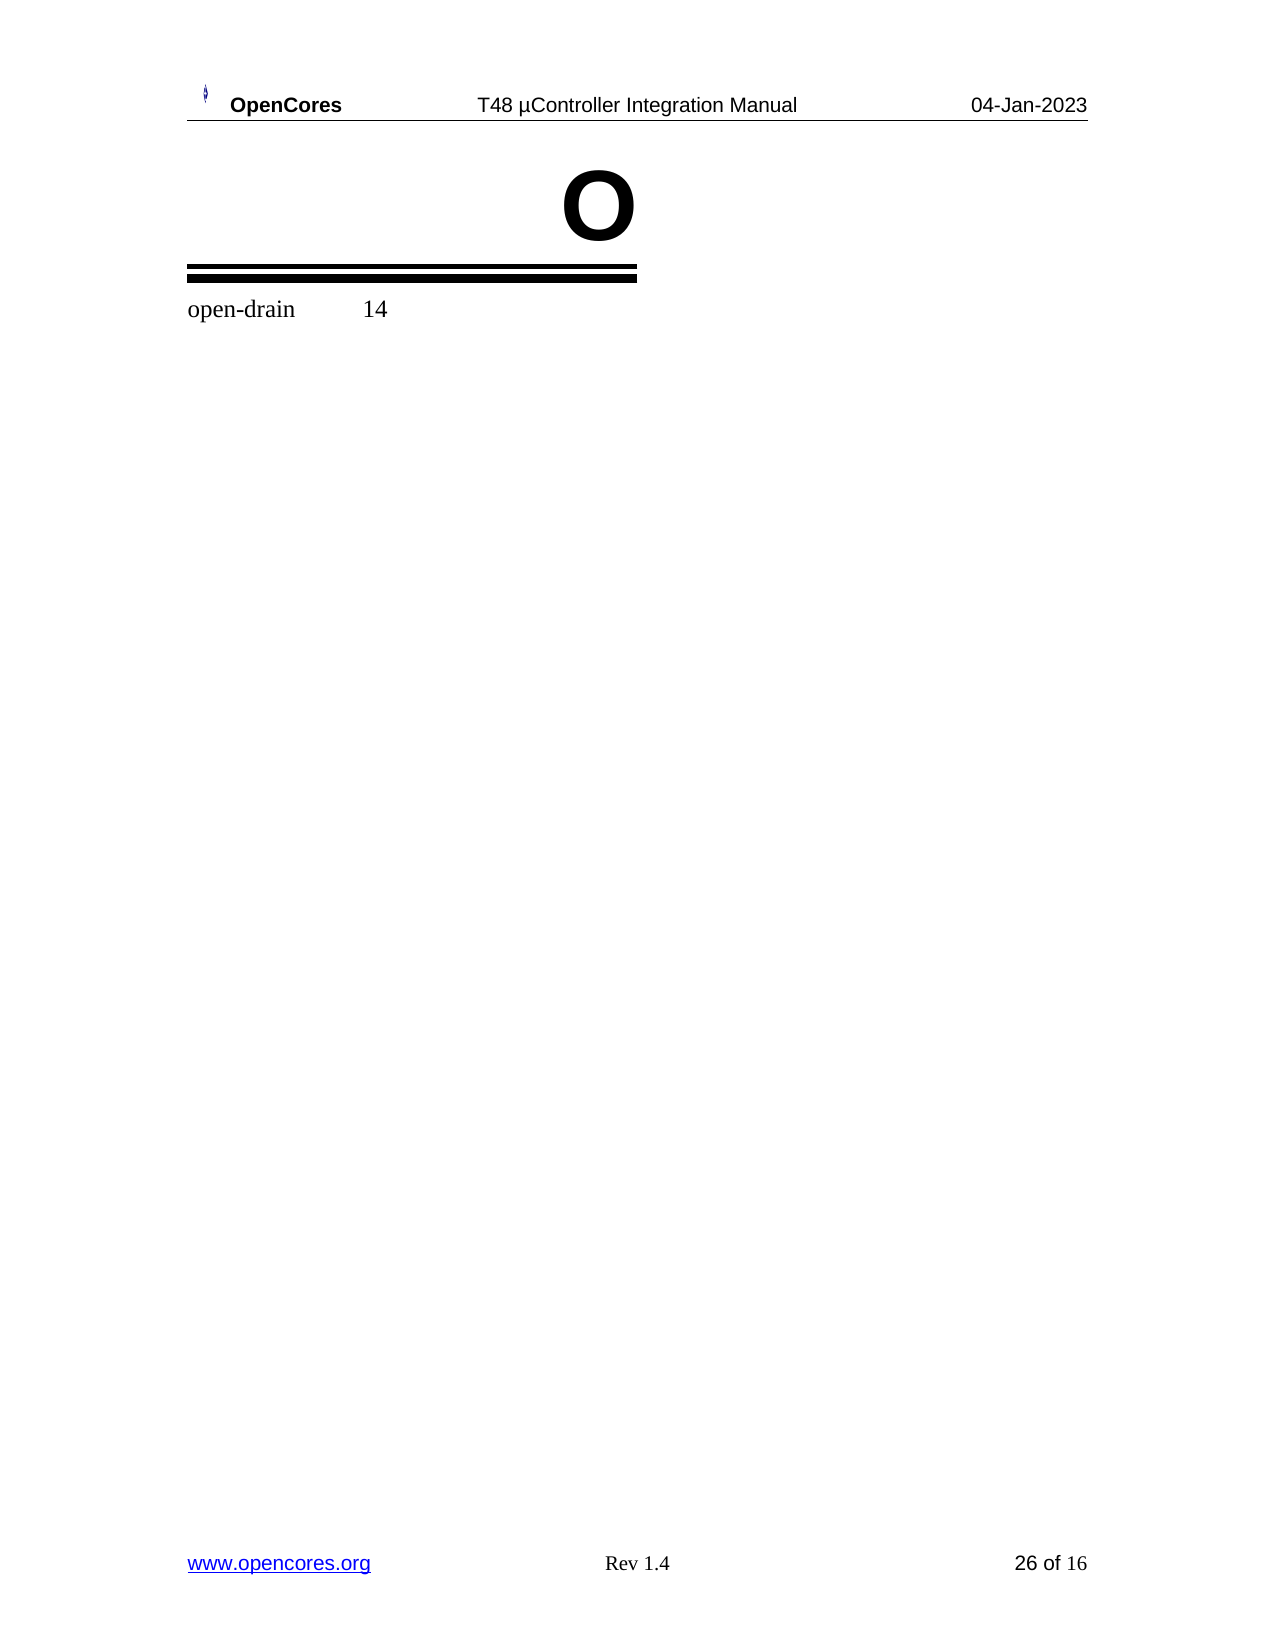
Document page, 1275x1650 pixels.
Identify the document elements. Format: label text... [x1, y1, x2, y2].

text open-drain 14 [187, 295, 637, 323]
text [187, 269, 637, 274]
text O [187, 150, 637, 264]
